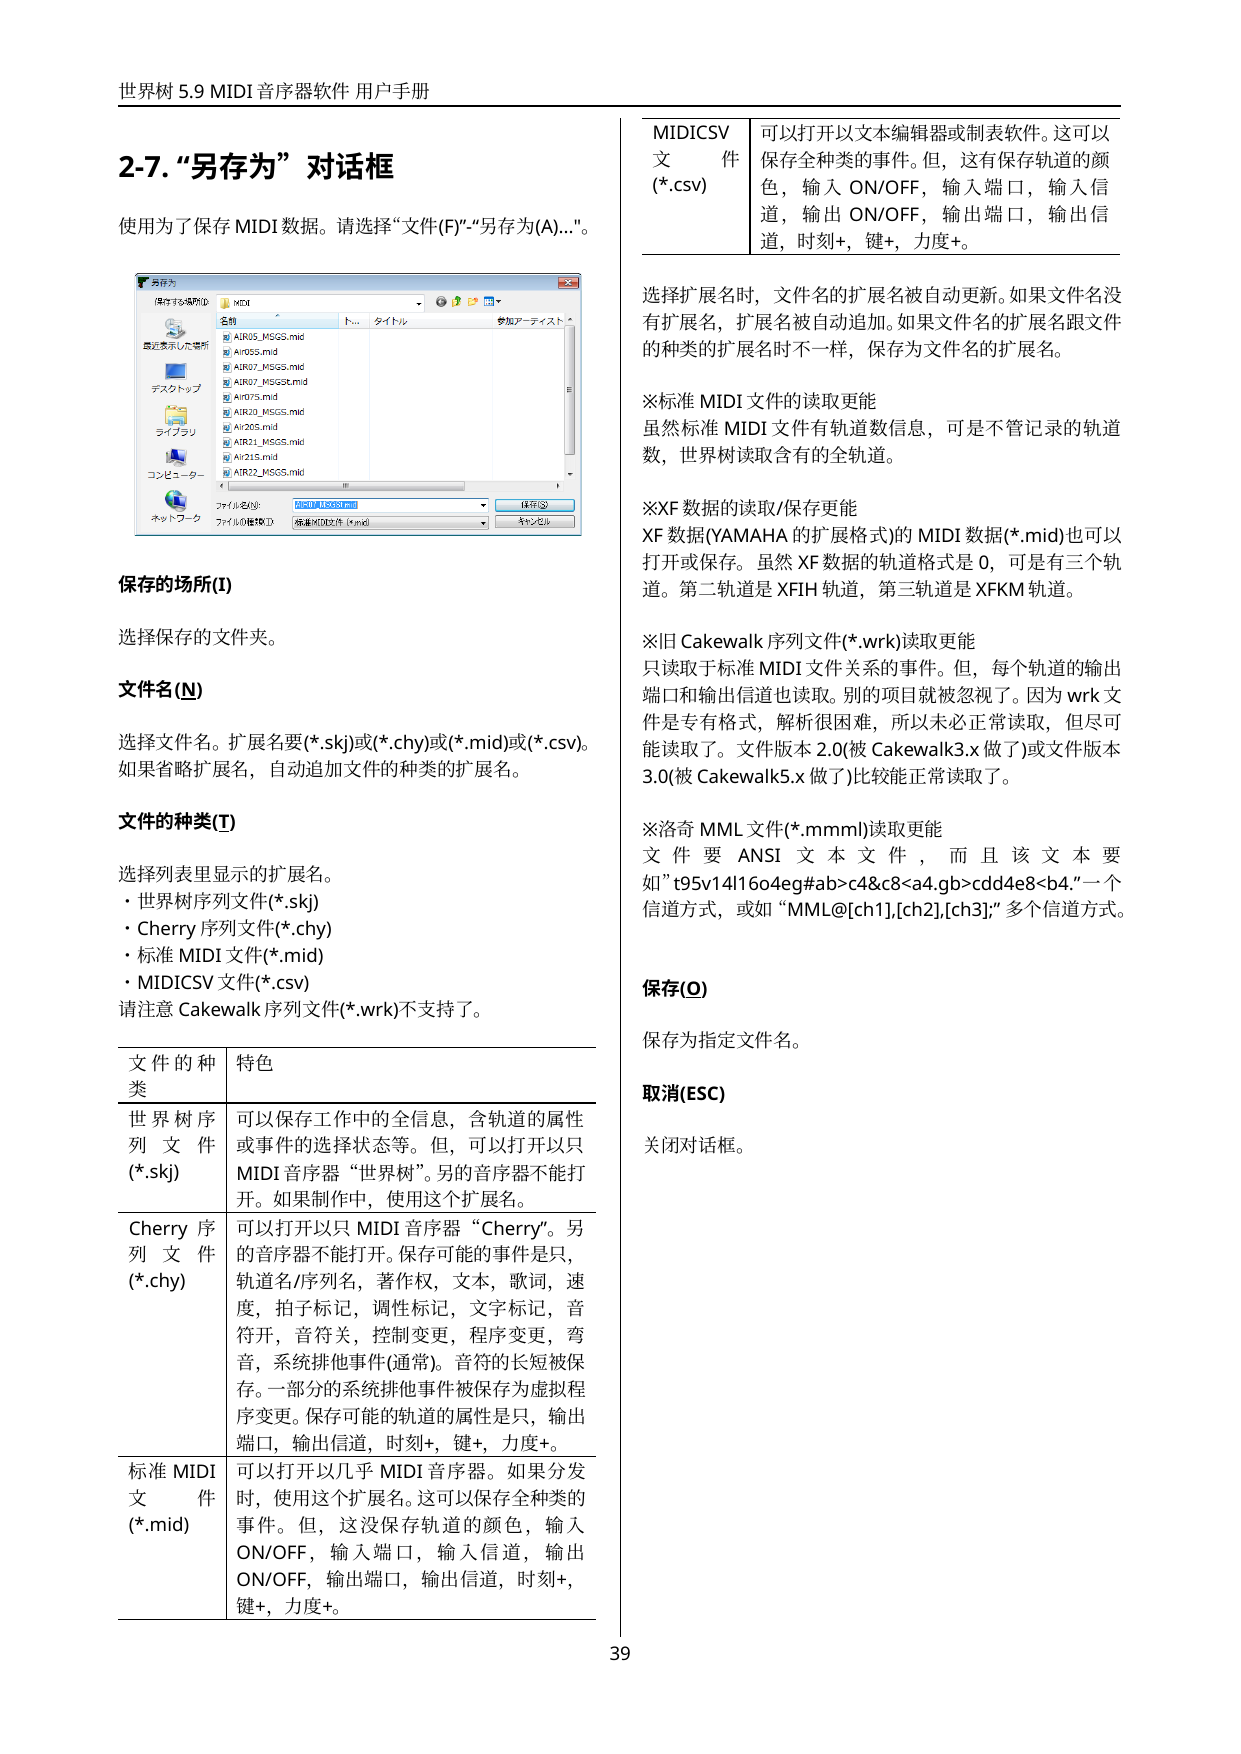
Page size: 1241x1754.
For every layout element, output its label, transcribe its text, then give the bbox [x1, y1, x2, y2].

table_cell 可以打开以只MIDI音序器“Cherry”。另的音序器不能打开。保存可能的事件是只，轨道名/序列名，著作权，文本，歌词，速度，拍子标记，调性标记，文字标记，音符开，音符关，控制变更，程序变更，弯音，系统排他事件(通常)。音符的长短被保存。一部分的系统排他事件被保存为虚拟程序变更。保存可能的轨道的属性是只，输出端口，输出信道，时刻+，键+，力度+。 [227, 1213, 596, 1456]
text 文件名(N) [118, 675, 598, 702]
text 文件的种类(T) [118, 807, 598, 834]
text 选择保存的文件夹。 [118, 622, 598, 649]
text ・世界树序列文件(*.skj) [118, 887, 598, 914]
table_cell 世界树序列文件(*.skj) [118, 1104, 226, 1212]
text ・MIDICSV文件(*.csv) [118, 968, 598, 995]
text 选择列表里显示的扩展名。 [118, 860, 598, 887]
text ・Cherry序列文件(*.chy) [118, 914, 598, 941]
table_header 特色 [227, 1048, 596, 1102]
text 关闭对话框。 [642, 1131, 1122, 1158]
text 使用为了保存MIDI数据。请选择“文件(F)”-“另存为(A)..."。 [118, 212, 598, 238]
table_cell 可以打开以文本编辑器或制表软件。这可以保存全种类的事件。但，这有保存轨道的颜色，输入ON/OFF，输入端口，输入信道，输出ON/OFF，输出端口，输出信道，时刻+，键+，力度+。 [751, 119, 1120, 254]
text 请注意Cakewalk序列文件(*.wrk)不支持了。 [118, 995, 598, 1022]
text ※XF数据的读取/保存更能 [642, 493, 1122, 521]
text 保存的场所(I) [118, 570, 598, 597]
text 虽然标准MIDI文件有轨道数信息，可是不管记录的轨道数，世界树读取含有的全轨道。 [642, 414, 1122, 468]
text 只读取于标准MIDI文件关系的事件。但，每个轨道的输出端口和输出信道也读取。别的项目就被忽视了。因为wrk文件是专有格式，解析很困难，所以未必正常读取，但尽可能读取了。文件版本2.0(被Cakewalk3.x做了)或文件版本3.0(被Cakewalk5.x做了)比较能正常读取了。 [642, 654, 1122, 789]
text 选择文件名。扩展名要(*.skj)或(*.chy)或(*.mid)或(*.csv)。如果省略扩展名，自动追加文件的种类的扩展名。 [118, 728, 598, 782]
table_cell 标准MIDI文件(*.mid) [118, 1457, 226, 1619]
table_cell 可以保存工作中的全信息，含轨道的属性或事件的选择状态等。但，可以打开以只MIDI音序器“世界树”。另的音序器不能打开。如果制作中，使用这个扩展名。 [227, 1104, 596, 1212]
text 取消(ESC) [642, 1078, 1122, 1106]
subtitle 2-7. “另存为”对话框 [118, 144, 598, 186]
text ・标准MIDI文件(*.mid) [118, 941, 598, 968]
table_cell Cherry序列文件(*.chy) [118, 1213, 226, 1456]
text ※洛奇MML文件(*.mmml)读取更能 [642, 814, 1122, 841]
text 文件要ANSI文本文件，而且该文本要如”t95v14l16o4eg#ab>c4&c8<a4.gb>cdd4e8<b4.”一个信道方式，或如 “MML@[ch1],[ch2],[ch3];” 多个信道方式。 [642, 841, 1122, 922]
text 保存为指定文件名。 [642, 1026, 1122, 1053]
table_cell MIDICSV 文件(*.csv) [642, 119, 749, 254]
table_header 文件的种类 [118, 1048, 226, 1102]
text XF数据(YAMAHA的扩展格式)的MIDI数据(*.mid)也可以打开或保存。虽然XF数据的轨道格式是0，可是有三个轨道。第二轨道是XFIH轨道，第三轨道是XFKM轨道。 [642, 521, 1122, 601]
table_cell 可以打开以几乎MIDI音序器。如果分发时，使用这个扩展名。这可以保存全种类的事件。但，这没保存轨道的颜色，输入ON/OFF，输入端口，输入信道，输出ON/OFF，输出端口，输出信道，时刻+，键+，力度+。 [227, 1457, 596, 1619]
picture [134, 273, 582, 536]
text 选择扩展名时，文件名的扩展名被自动更新。如果文件名没有扩展名，扩展名被自动追加。如果文件名的扩展名跟文件的种类的扩展名时不一样，保存为文件名的扩展名。 [642, 281, 1122, 362]
text ※标准MIDI文件的读取更能 [642, 387, 1122, 414]
text ※旧Cakewalk序列文件(*.wrk)读取更能 [642, 627, 1122, 654]
text 保存(O) [642, 973, 1122, 1001]
